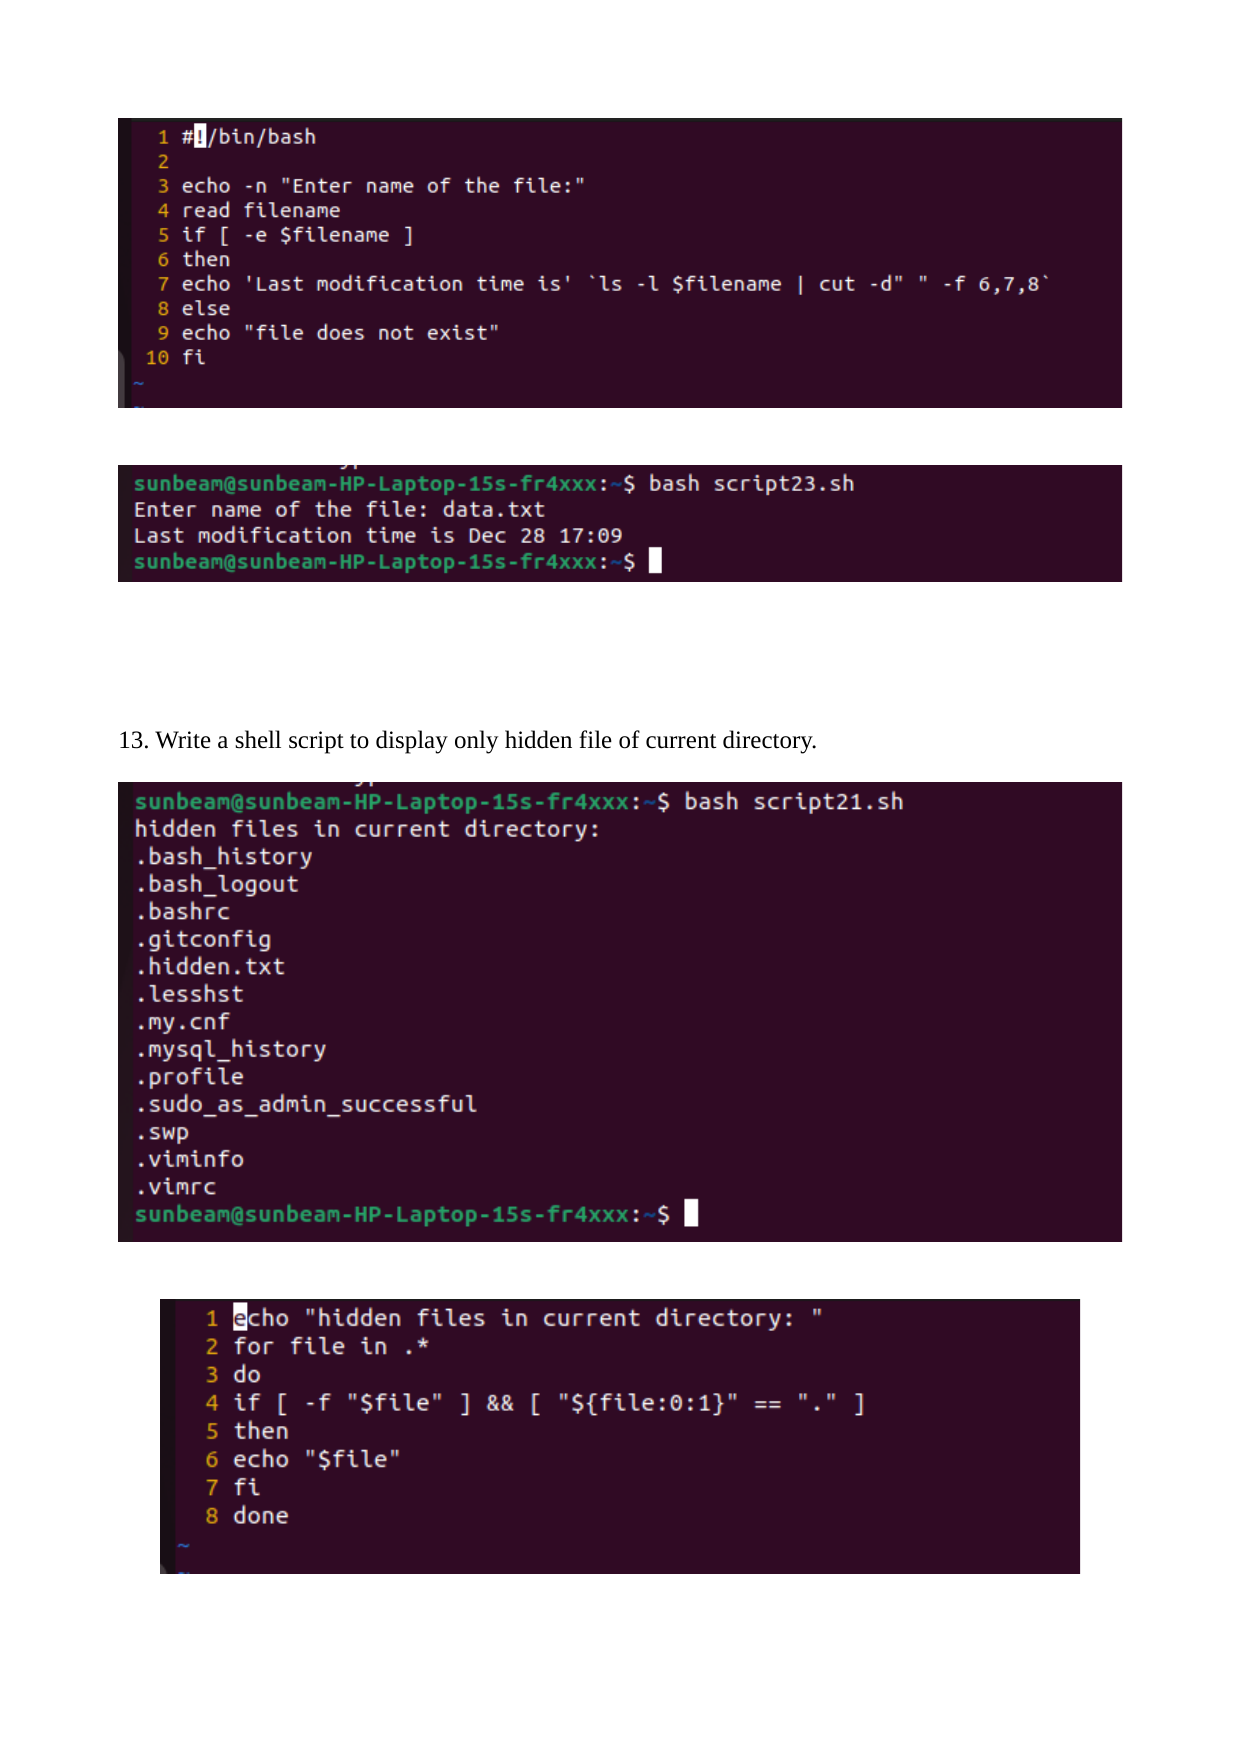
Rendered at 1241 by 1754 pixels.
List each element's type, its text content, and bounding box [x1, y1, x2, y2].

text 13. Write a shell script to display only hidden file of current directory. [118, 725, 1122, 754]
picture [118, 782, 1123, 1242]
picture [118, 118, 1123, 408]
picture [160, 1299, 1081, 1574]
picture [118, 465, 1123, 582]
